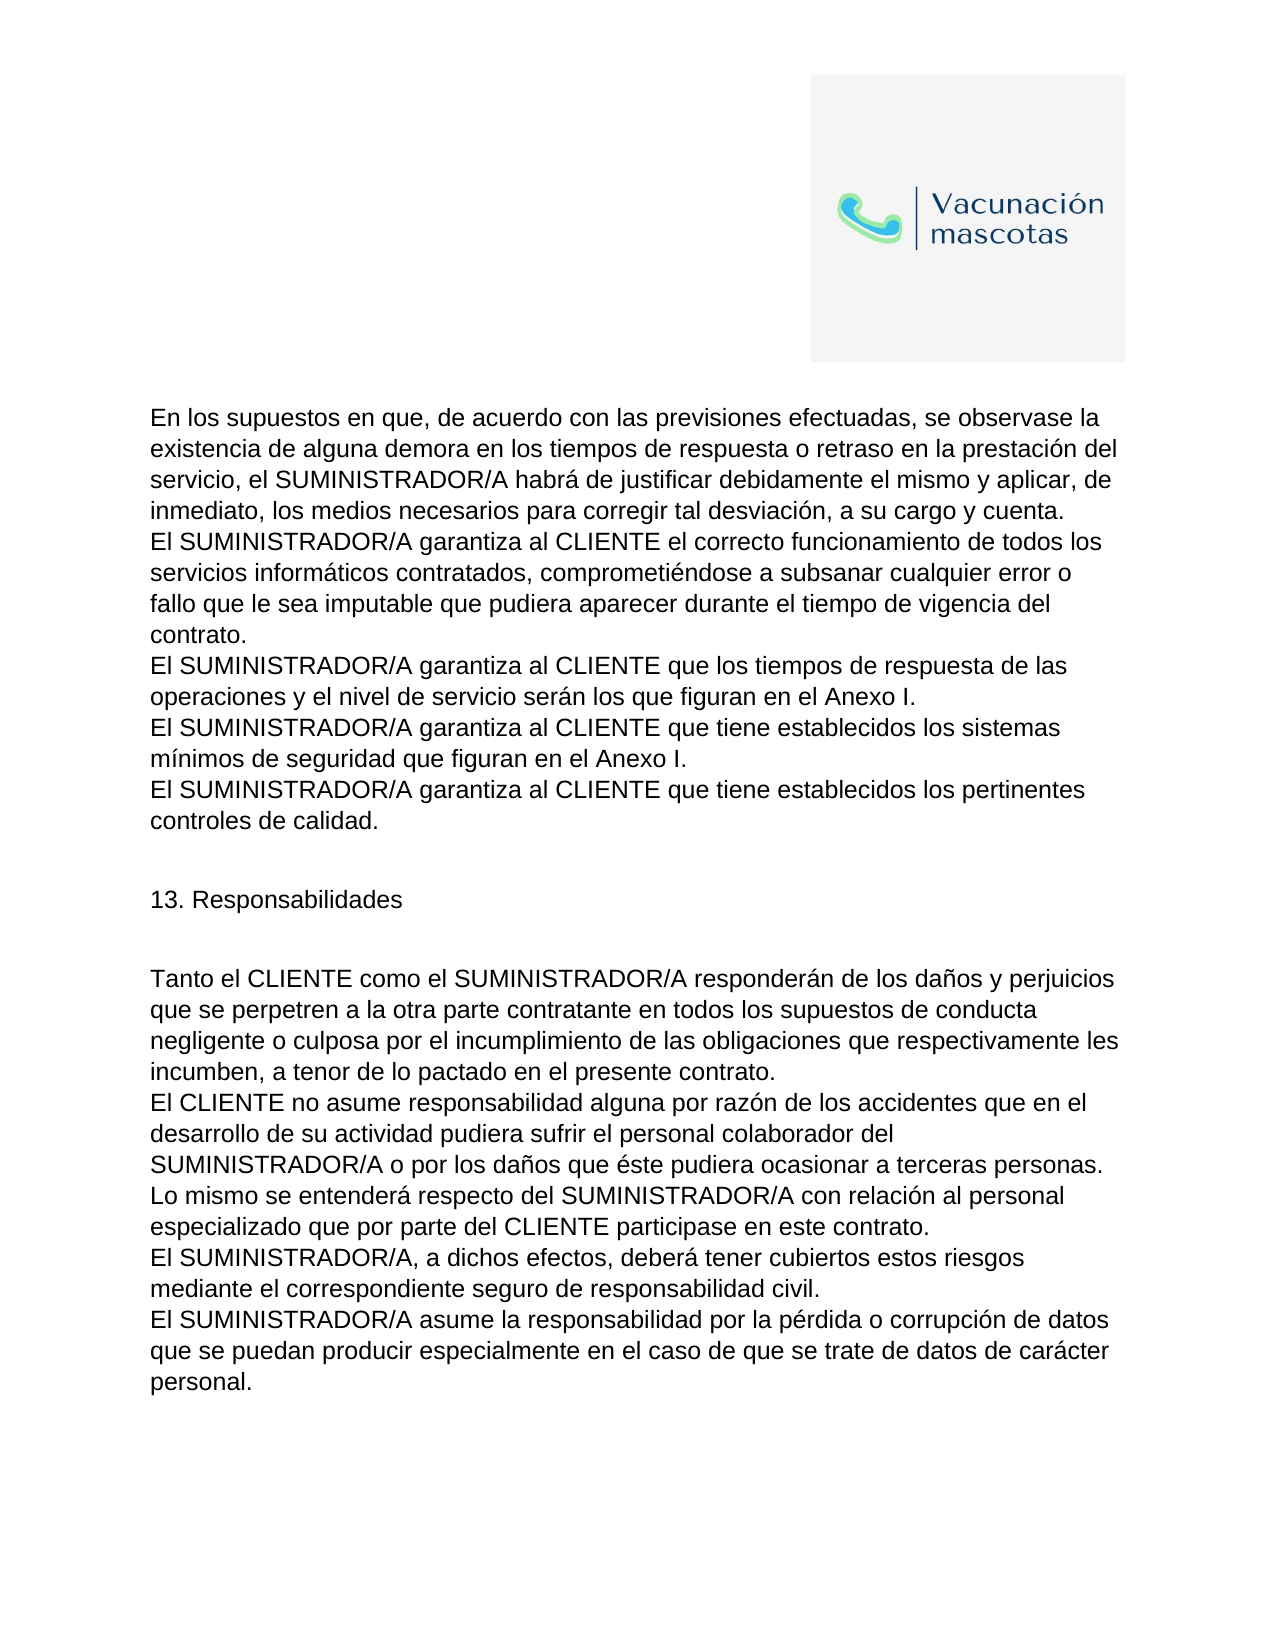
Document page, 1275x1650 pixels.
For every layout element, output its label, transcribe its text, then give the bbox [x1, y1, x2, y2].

text En los supuestos en que, de acuerdo con las previsiones efectuadas, se observase la existencia de alguna demora en los tiempos de respuesta o retraso en la prestación del servicio, el SUMINISTRADOR/A habrá de justificar debidamente el mismo y aplicar, de inmediato, los medios necesarios para corregir tal desviación, a su cargo y cuenta. El SUMINISTRADOR/A garantiza al CLIENTE el correcto funcionamiento de todos los servicios informáticos contratados, comprometiéndose a subsanar cualquier error o fallo que le sea imputable que pudiera aparecer durante el tiempo de vigencia del contrato. El SUMINISTRADOR/A garantiza al CLIENTE que los tiempos de respuesta de las operaciones y el nivel de servicio serán los que figuran en el Anexo I. El SUMINISTRADOR/A garantiza al CLIENTE que tiene establecidos los sistemas mínimos de seguridad que figuran en el Anexo I. El SUMINISTRADOR/A garantiza al CLIENTE que tiene establecidos los pertinentes controles de calidad. [150, 372, 1125, 835]
text Tanto el CLIENTE como el SUMINISTRADOR/A responderán de los daños y perjuicios que se perpetren a la otra parte contratante en todos los supuestos de conducta negligente o culposa por el incumplimiento de las obligaciones que respectivamente les incumben, a tenor de lo pactado en el presente contrato. El CLIENTE no asume responsabilidad alguna por razón de los accidentes que en el desarrollo de su actividad pudiera sufrir el personal colaborador del SUMINISTRADOR/A o por los daños que éste pudiera ocasionar a terceras personas. Lo mismo se entenderá respecto del SUMINISTRADOR/A con relación al personal especializado que por parte del CLIENTE participase en este contrato. El SUMINISTRADOR/A, a dichos efectos, deberá tener cubiertos estos riesgos mediante el correspondiente seguro de responsabilidad civil. El SUMINISTRADOR/A asume la responsabilidad por la pérdida o corrupción de datos que se puedan producir especialmente en el caso de que se trate de datos de carácter personal. [150, 933, 1125, 1396]
picture [811, 75, 1125, 362]
text 13. Responsabilidades [150, 854, 1125, 914]
